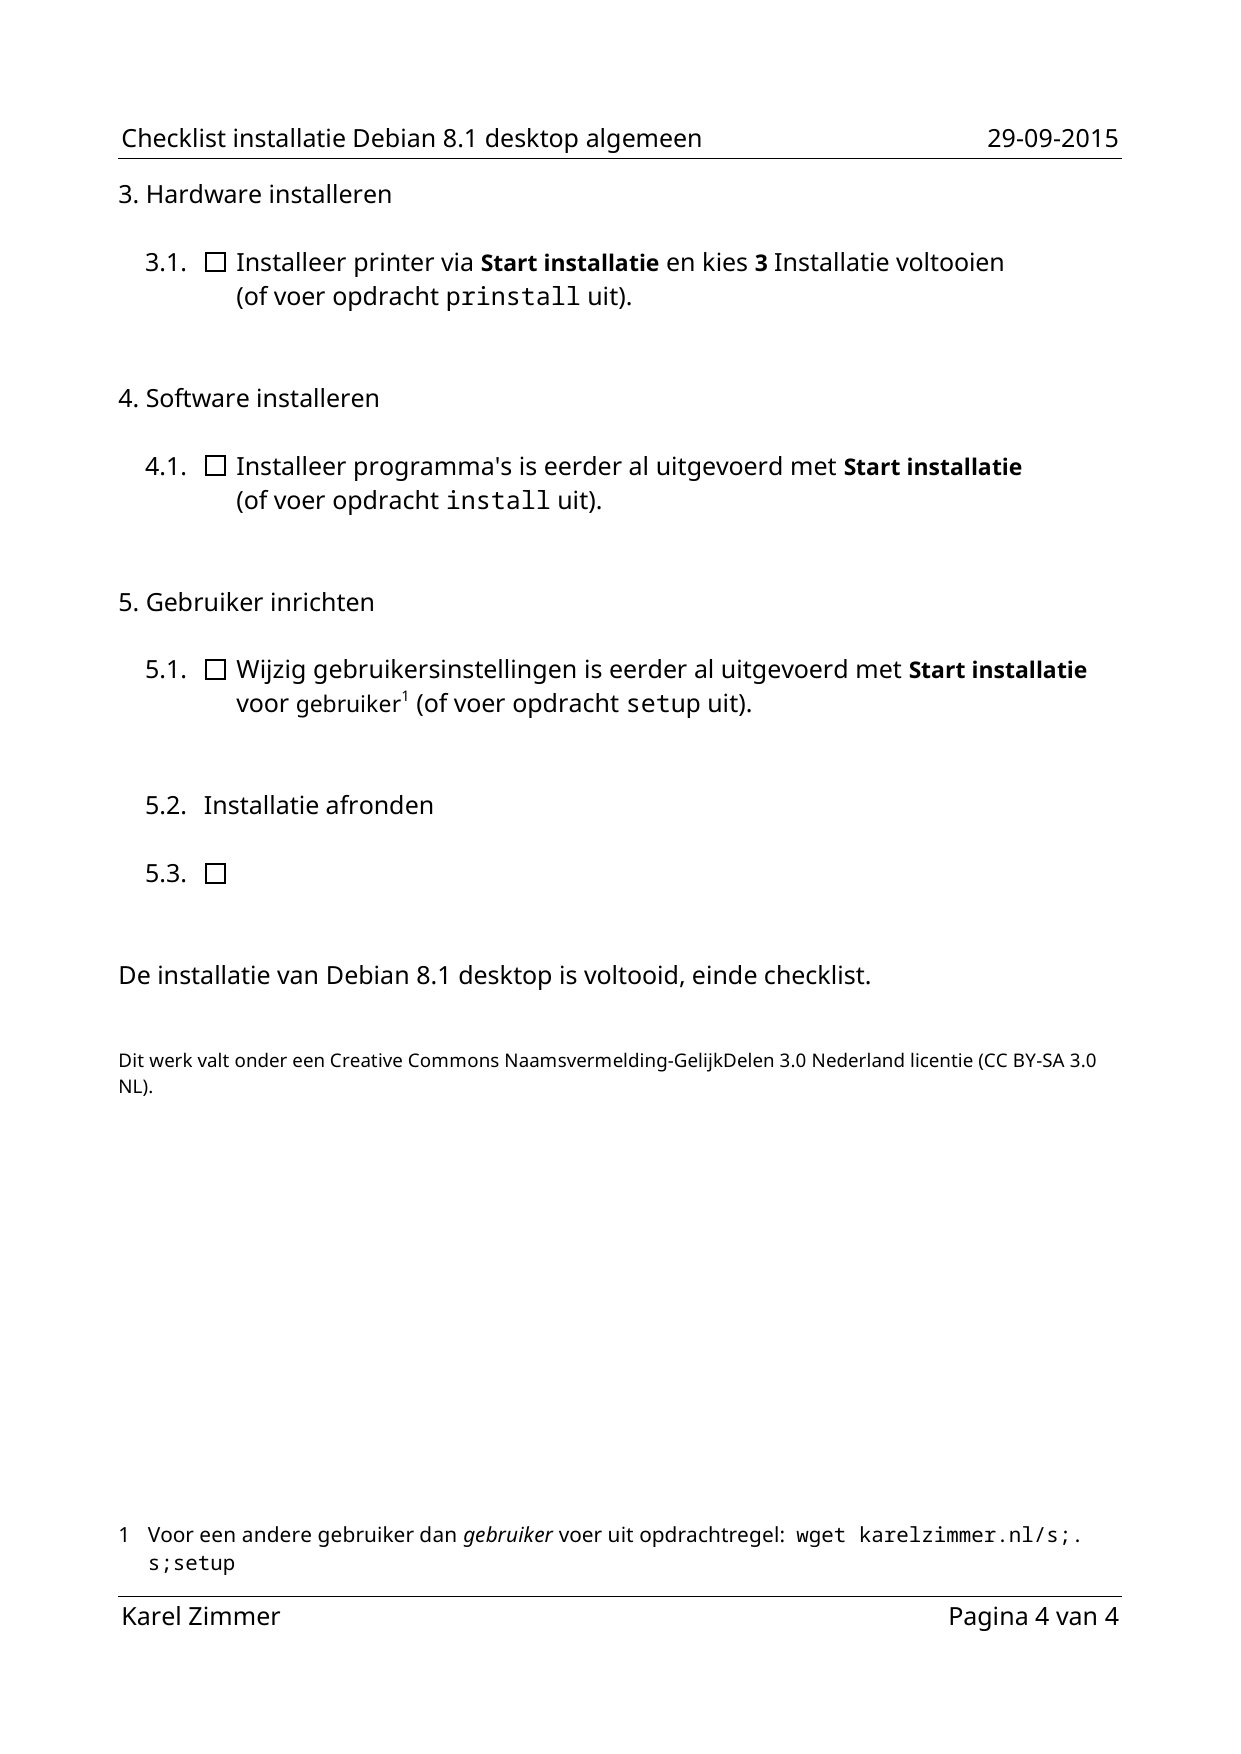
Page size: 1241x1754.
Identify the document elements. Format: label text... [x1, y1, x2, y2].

list Dit werk valt onder een Creative Commons Naamsvermelding-GelijkDelen 3.0 Nederland licentie (CC BY-SA 3.0 NL). [118, 1047, 1122, 1099]
list Voor een andere gebruiker dan gebruiker voer uit opdrachtregel: wget karelzimmer.nl/s;. s;setup [118, 1520, 1122, 1577]
list Installeer programma's is eerder al uitgevoerd met Start installatie (of voer opdracht install uit). [145, 449, 1122, 517]
list Installatie afronden [145, 788, 1122, 822]
list De installatie van Debian 8.1 desktop is voltooid, einde checklist. [118, 958, 1122, 992]
list Hardware installeren [118, 177, 1122, 211]
list Wijzig gebruikersinstellingen is eerder al uitgevoerd met Start installatie voor gebruiker (of voer opdracht setup uit). [145, 652, 1122, 720]
list Installeer printer via Start installatie en kies 3 Installatie voltooien (of voer opdracht prinstall uit). [145, 245, 1122, 313]
list Gebruiker inrichten [118, 584, 1122, 618]
list Software installeren [118, 381, 1122, 415]
